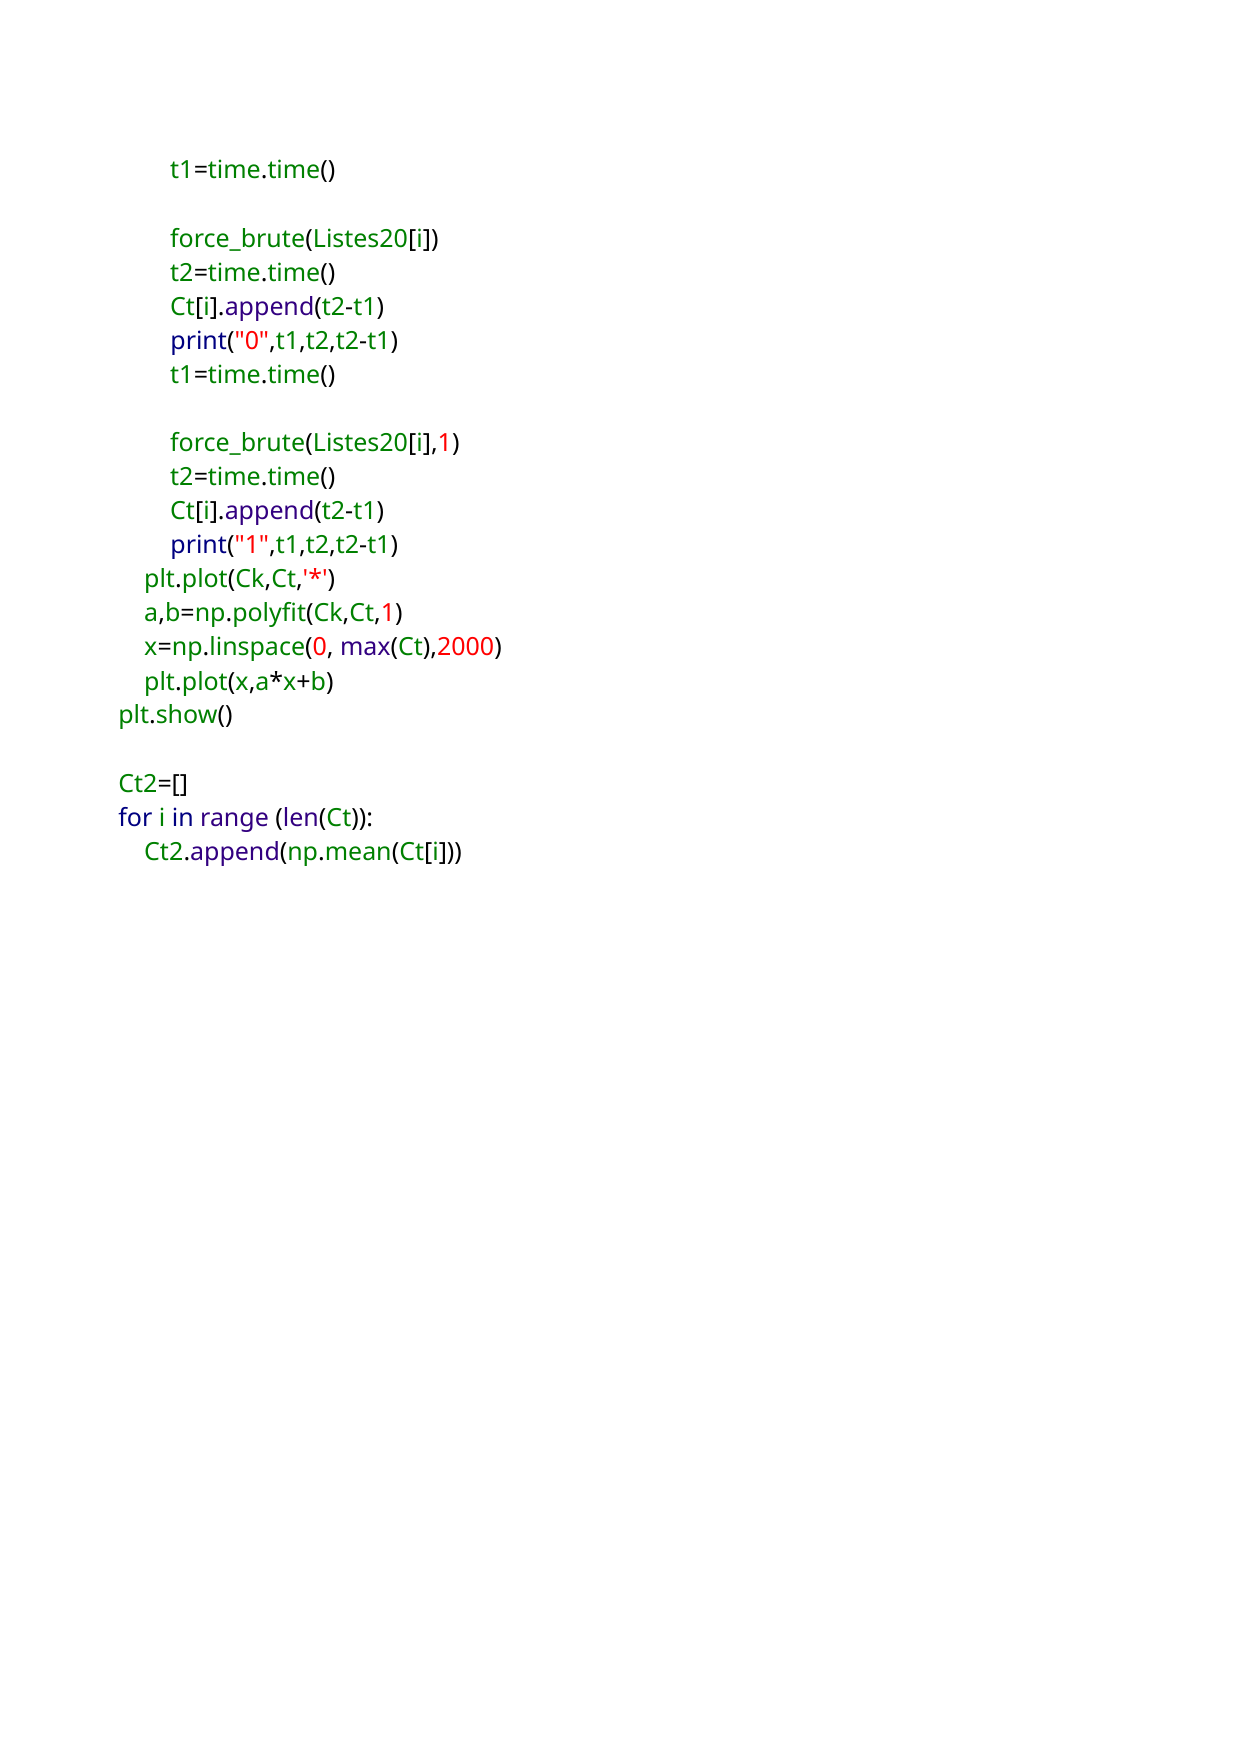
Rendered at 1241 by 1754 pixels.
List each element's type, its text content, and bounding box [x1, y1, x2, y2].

text t2=time.time() [118, 459, 1122, 493]
text plt.plot(x,a*x+b) [118, 663, 1122, 697]
text Ct2.append(np.mean(Ct[i])) [118, 833, 1122, 867]
text plt.show() [118, 697, 1122, 731]
text x=np.linspace(0, max(Ct),2000) [118, 629, 1122, 663]
text force_brute(Listes20[i]) [118, 220, 1122, 254]
text Ct2=[] [118, 765, 1122, 799]
text t1=time.time() [118, 152, 1122, 186]
text for i in range (len(Ct)): [118, 799, 1122, 833]
text print("0",t1,t2,t2-t1) [118, 322, 1122, 357]
text force_brute(Listes20[i],1) [118, 425, 1122, 459]
text a,b=np.polyfit(Ck,Ct,1) [118, 595, 1122, 629]
text t1=time.time() [118, 357, 1122, 391]
text Ct[i].append(t2-t1) [118, 288, 1122, 322]
text Ct[i].append(t2-t1) [118, 493, 1122, 527]
text t2=time.time() [118, 254, 1122, 288]
text plt.plot(Ck,Ct,'*') [118, 561, 1122, 595]
text print("1",t1,t2,t2-t1) [118, 527, 1122, 561]
